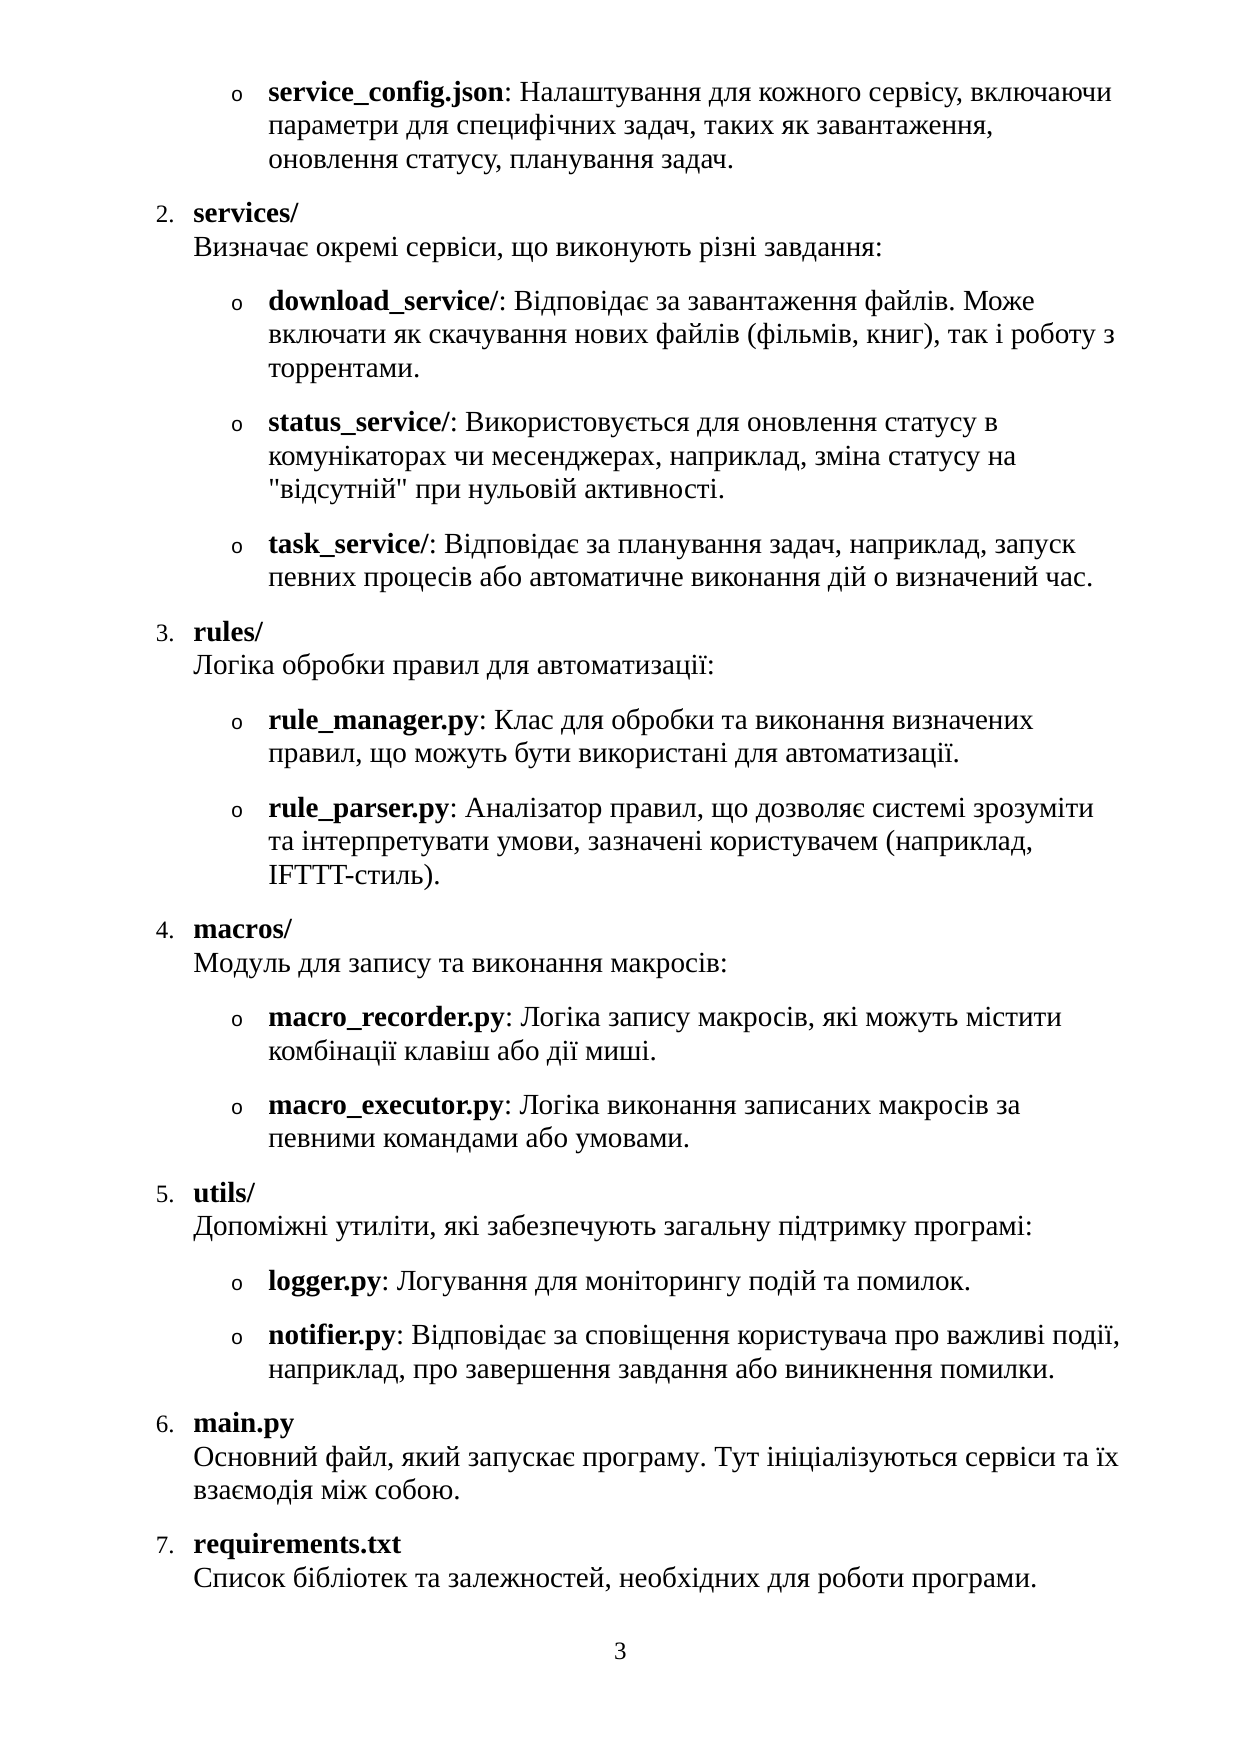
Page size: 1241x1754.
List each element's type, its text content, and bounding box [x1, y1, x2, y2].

list services/ Визначає окремі сервіси, що виконують різні завдання: [156, 195, 1122, 262]
list macro_executor.py: Логіка виконання записаних макросів за певними командами або умовами. [231, 1087, 1122, 1154]
list requirements.txt Список бібліотек та залежностей, необхідних для роботи програми. [156, 1527, 1122, 1594]
list macros/ Модуль для запису та виконання макросів: [156, 911, 1122, 978]
list service_config.json: Налаштування для кожного сервісу, включаючи параметри для специфічних задач, таких як завантаження, оновлення статусу, планування задач. [231, 74, 1122, 174]
list utils/ Допоміжні утиліти, які забезпечують загальну підтримку програмі: [156, 1175, 1122, 1242]
list download_service/: Відповідає за завантаження файлів. Може включати як скачування нових файлів (фільмів, книг), так і роботу з торрентами. [231, 283, 1122, 384]
list task_service/: Відповідає за планування задач, наприклад, запуск певних процесів або автоматичне виконання дій о визначений час. [231, 526, 1122, 593]
list logger.py: Логування для моніторингу подій та помилок. [231, 1263, 1122, 1296]
list notifier.py: Відповідає за сповіщення користувача про важливі події, наприклад, про завершення завдання або виникнення помилки. [231, 1317, 1122, 1384]
list rule_parser.py: Аналізатор правил, що дозволяє системі зрозуміти та інтерпретувати умови, зазначені користувачем (наприклад, IFTTT-стиль). [231, 790, 1122, 890]
list macro_recorder.py: Логіка запису макросів, які можуть містити комбінації клавіш або дії миші. [231, 999, 1122, 1066]
list main.py Основний файл, який запускає програму. Тут ініціалізуються сервіси та їх взаємодія між собою. [156, 1405, 1122, 1506]
list rules/ Логіка обробки правил для автоматизації: [156, 614, 1122, 681]
list status_service/: Використовується для оновлення статусу в комунікаторах чи месенджерах, наприклад, зміна статусу на "відсутній" при нульовій активності. [231, 404, 1122, 505]
list rule_manager.py: Клас для обробки та виконання визначених правил, що можуть бути використані для автоматизації. [231, 702, 1122, 769]
